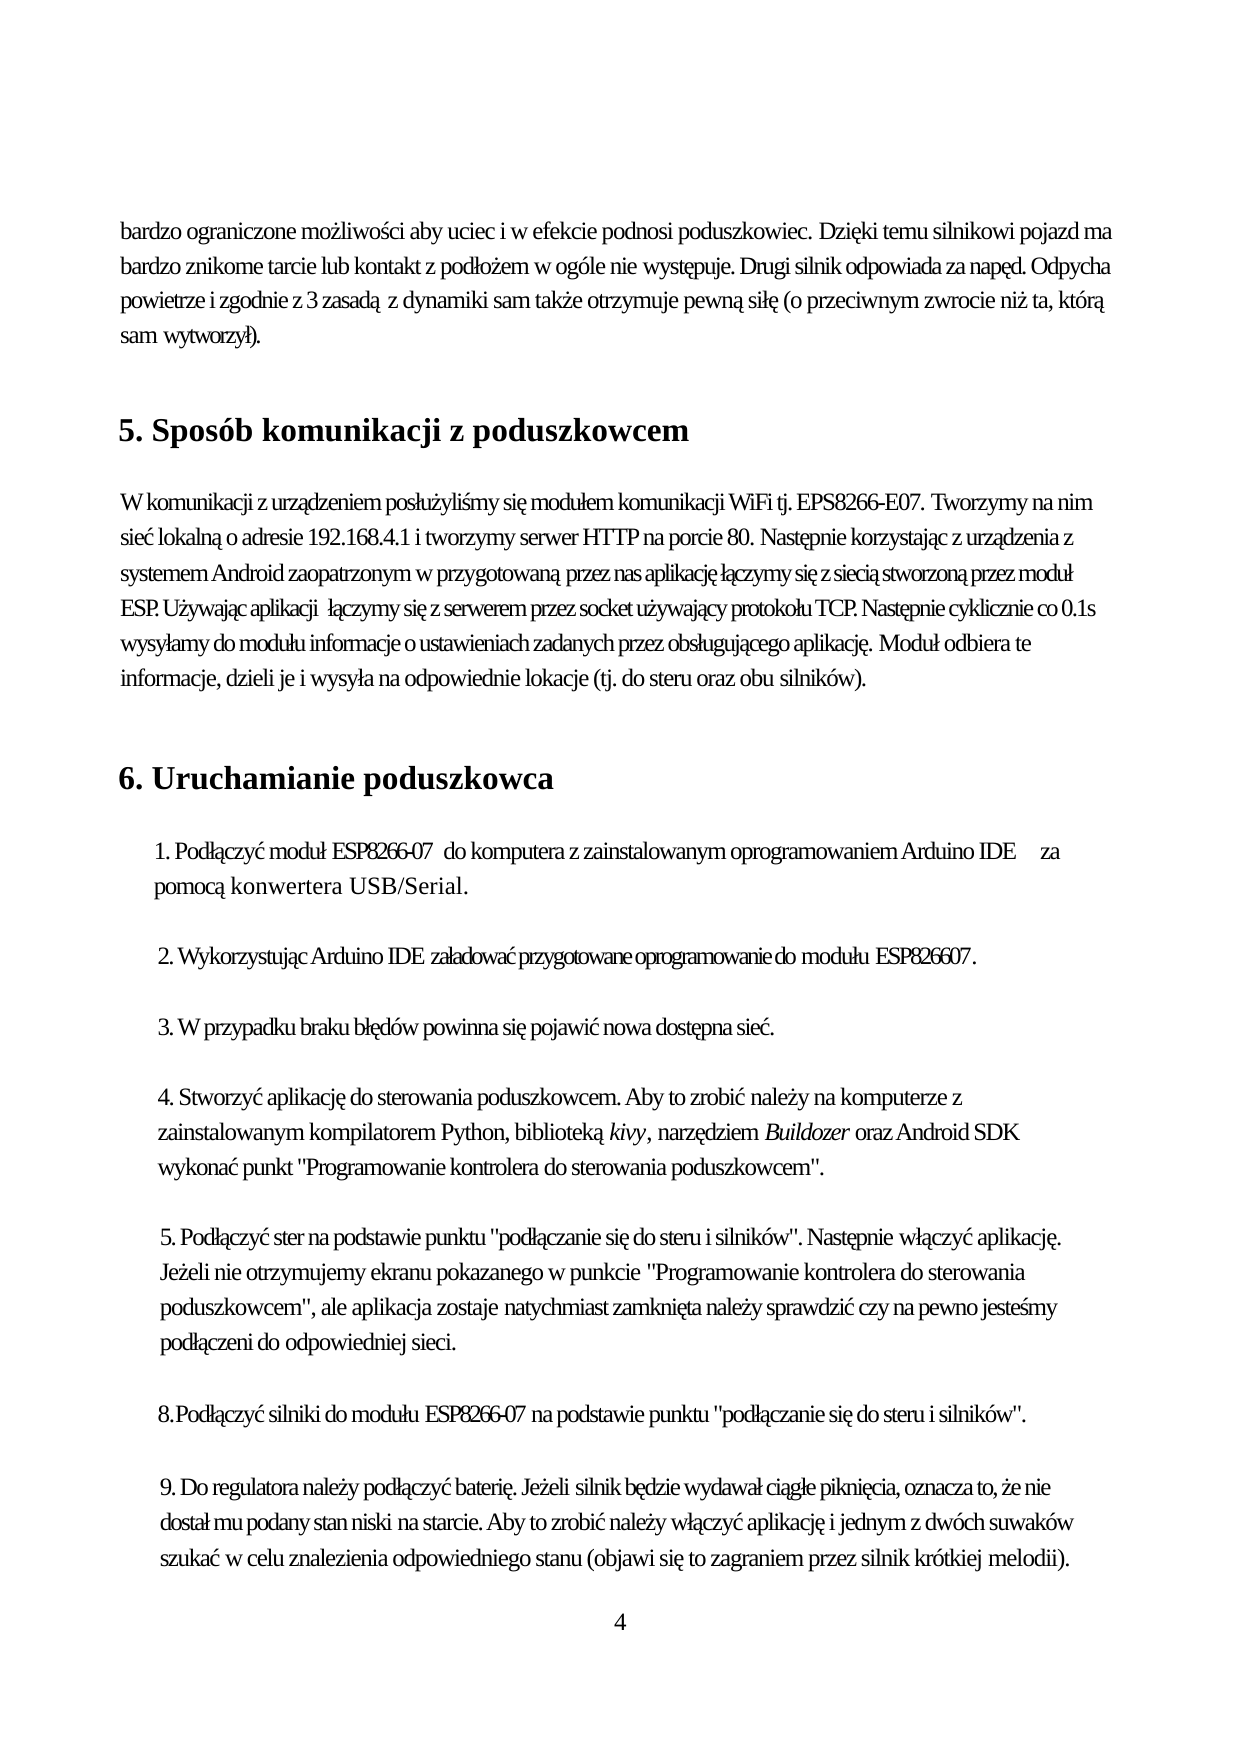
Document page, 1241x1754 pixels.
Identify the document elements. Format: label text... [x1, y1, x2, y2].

text bardzo ograniczone możliwości aby uciec i w efekcie podnosi poduszkowiec. Dzięki temu silnikowi pojazd ma [120, 211, 1119, 246]
subtitle 5. Sposób komunikacji z poduszkowcem [118, 411, 1122, 449]
text bardzo znikome tarcie lub kontakt z podłożem w ogóle nie występuje. Drugi silnik odpowiada za napęd. Odpycha powietrze i zgodnie z 3 zasadą z dynamiki sam także otrzymuje pewną siłę (o przeciwnym zwrocie niż ta, którą sam wytworzył). [120, 246, 1119, 351]
text 1. Podłączyć moduł ESP8266-07 do komputera z zainstalowanym oprogramowaniem Arduino IDE za pomocą konwertera USB/Serial. [153, 832, 1116, 902]
text 3. W przypadku braku błędów powinna się pojawić nowa dostępna sieć. [157, 1007, 975, 1042]
text 4. Stworzyć aplikację do sterowania poduszkowcem. Aby to zrobić należy na komputerze z zainstalowanym kompilatorem Python, biblioteką kivy, narzędziem Buildozer oraz Android SDK wykonać punkt "Programowanie kontrolera do sterowania poduszkowcem". [157, 1077, 1087, 1182]
text 9. Do regulatora należy podłączyć baterię. Jeżeli silnik będzie wydawał ciągłe piknięcia, oznacza to, że nie dostał mu podany stan niski na starcie. Aby to zrobić należy włączyć aplikację i jednym z dwóch suwaków szukać w celu znalezienia odpowiedniego stanu (objawi się to zagraniem przez silnik krótkiej melodii). [159, 1467, 1093, 1573]
text 2. Wykorzystując Arduino IDE załadować przygotowane oprogramowanie do modułu ESP826607. [120, 937, 1043, 972]
text W komunikacji z urządzeniem posłużyliśmy się modułem komunikacji WiFi tj. EPS8266-E07. Tworzymy na nim sieć lokalną o adresie 192.168.4.1 i tworzymy serwer HTTP na porcie 80. Następnie korzystając z urządzenia z systemem Android zaopatrzonym w przygotowaną przez nas aplikację łączymy się z siecią stworzoną przez moduł ESP. Używając aplikacji łączymy się z serwerem przez socket używający protokołu TCP. Następnie cyklicznie co 0.1s wysyłamy do modułu informacje o ustawieniach zadanych przez obsługującego aplikację. Moduł odbiera te informacje, dzieli je i wysyła na odpowiednie lokacje (tj. do steru oraz obu silników). [120, 482, 1111, 694]
text 5. Podłączyć ster na podstawie punktu "podłączanie się do steru i silników". Następnie włączyć aplikację. Jeżeli nie otrzymujemy ekranu pokazanego w punkcie "Programowanie kontrolera do sterowania poduszkowcem", ale aplikacja zostaje natychmiast zamknięta należy sprawdzić czy na pewno jesteśmy podłączeni do odpowiedniej sieci. [159, 1217, 1110, 1358]
subtitle 6. Uruchamianie poduszkowca [118, 754, 1122, 798]
text 8.Podłączyć silniki do modułu ESP8266-07 na podstawie punktu "podłączanie się do steru i silników". [120, 1393, 1091, 1430]
